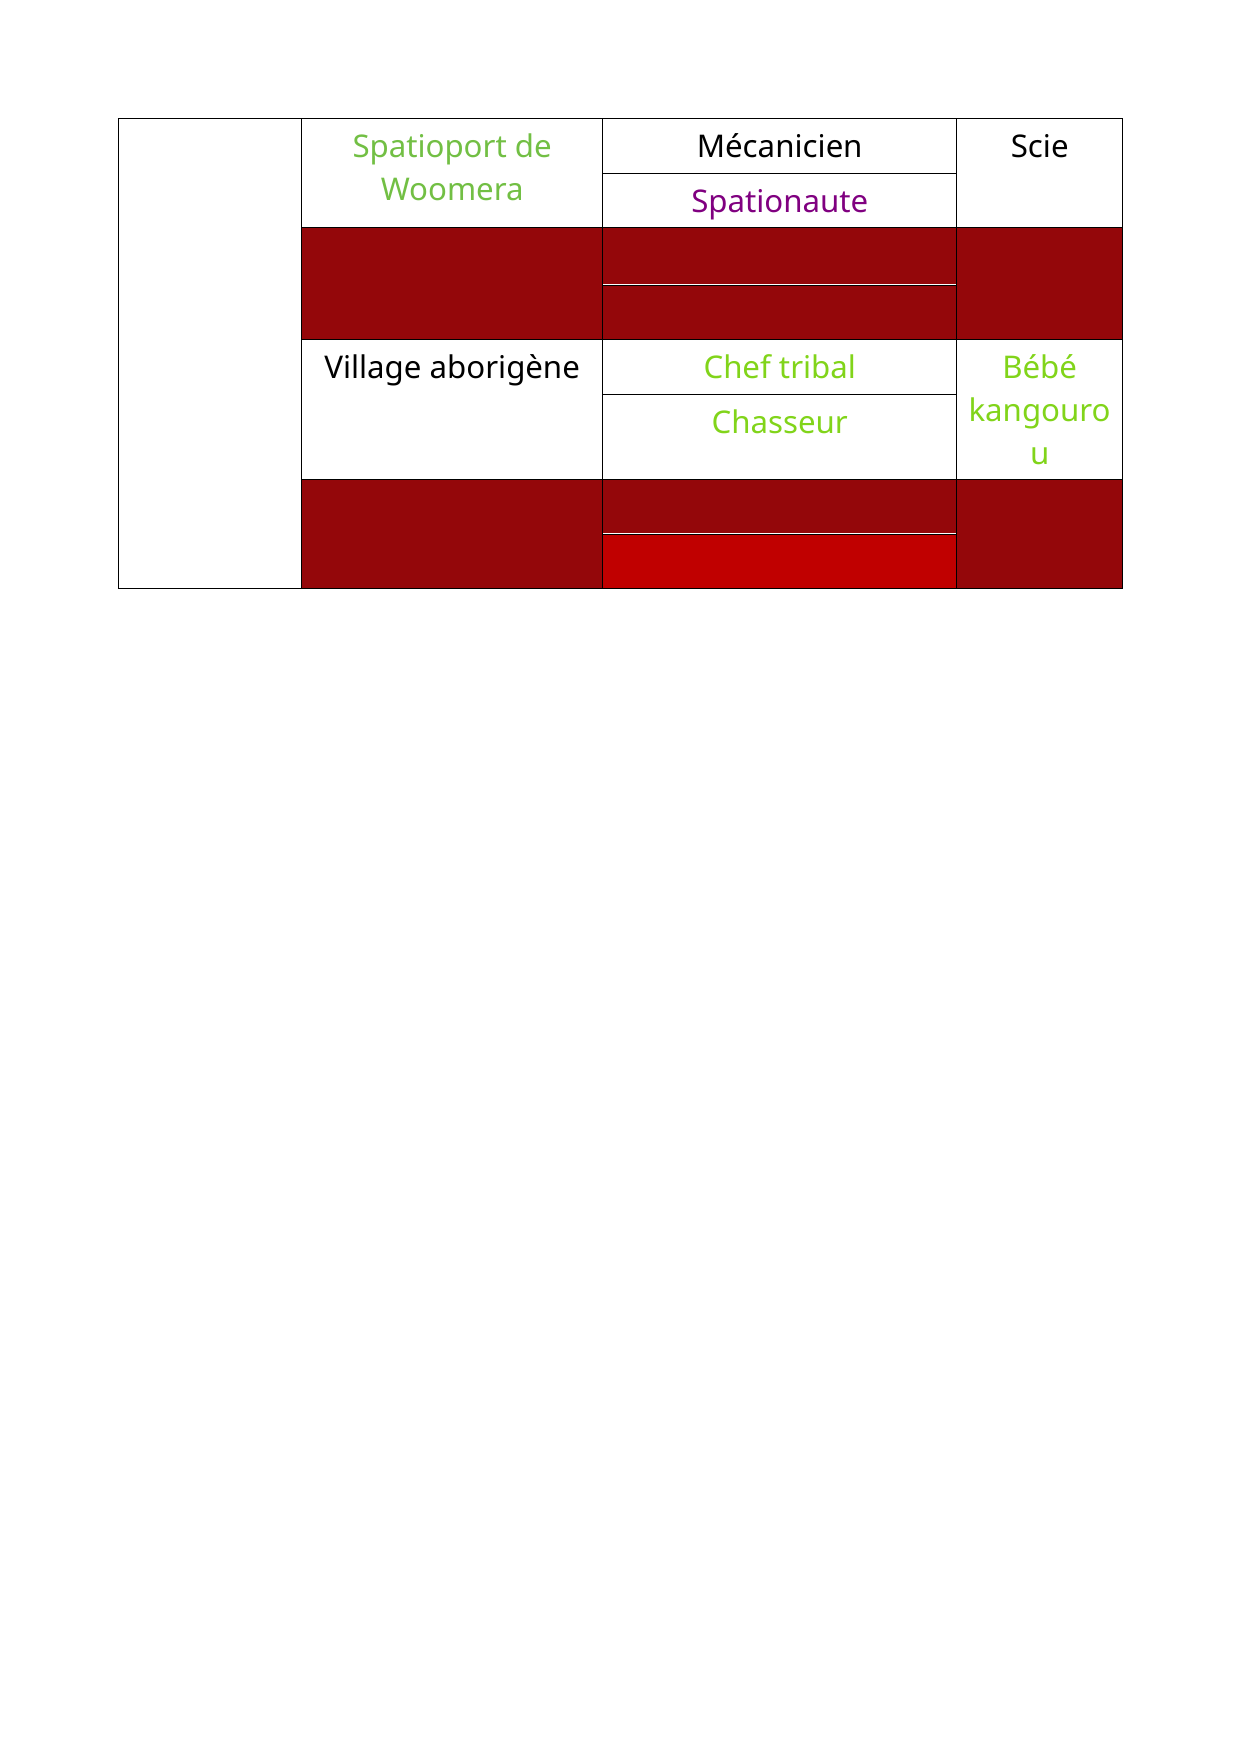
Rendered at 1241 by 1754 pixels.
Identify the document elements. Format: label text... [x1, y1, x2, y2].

table_cell [119, 119, 301, 588]
table_cell [302, 228, 602, 339]
table_cell [957, 480, 1122, 588]
table_cell [603, 480, 956, 533]
table_cell Village aborigène [302, 340, 602, 479]
table_cell [603, 286, 956, 339]
table_cell Chasseur [603, 395, 956, 479]
table_cell Bébé kangourou [957, 340, 1122, 479]
table_cell Spatioport de Woomera [302, 119, 602, 227]
table_cell Scie [957, 119, 1122, 227]
table_cell Spationaute [603, 174, 956, 227]
table_cell [603, 535, 956, 588]
table_cell [603, 228, 956, 284]
table_cell Mécanicien [603, 119, 956, 173]
table_cell [302, 480, 602, 588]
table_cell Chef tribal [603, 340, 956, 394]
table_cell [957, 228, 1122, 339]
